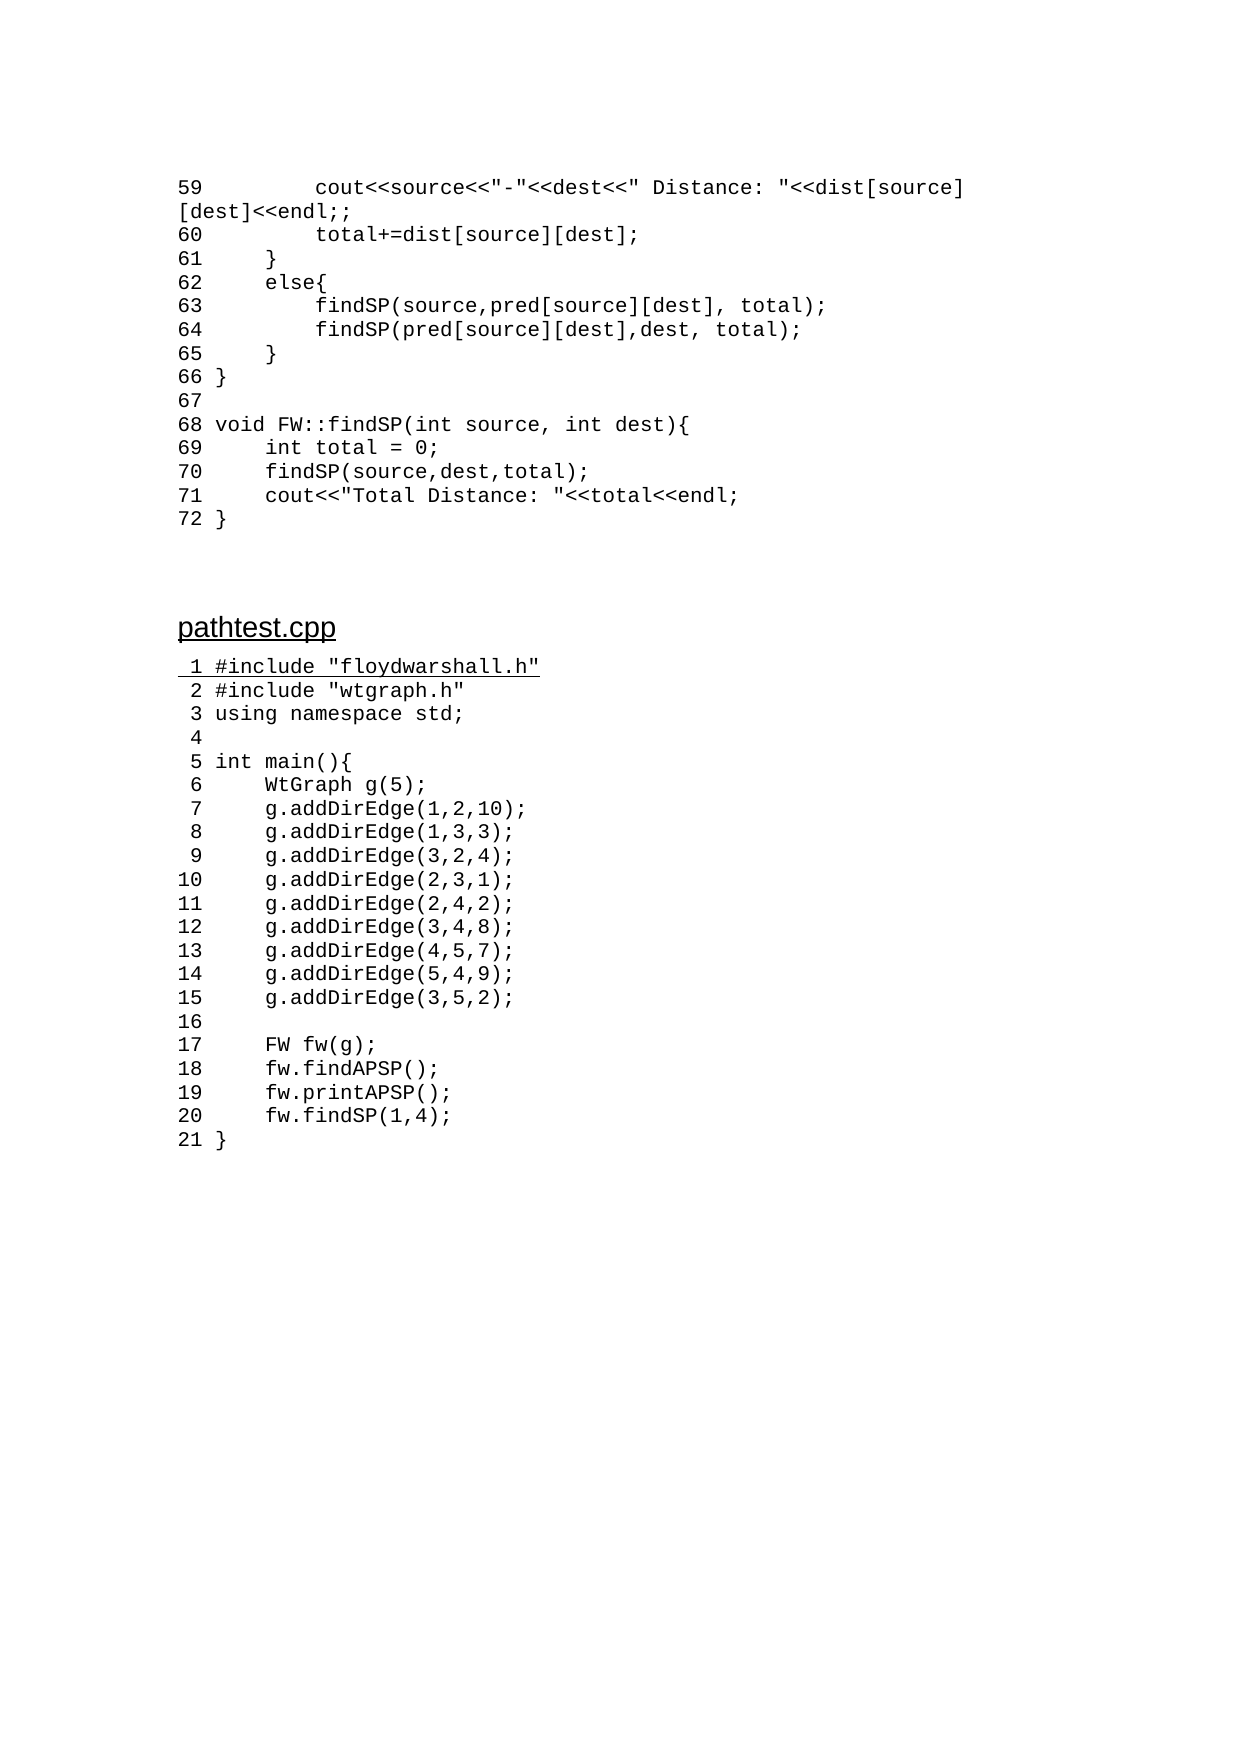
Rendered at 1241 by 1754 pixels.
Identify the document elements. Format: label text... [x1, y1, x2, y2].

text 72 } [177, 508, 1122, 532]
text 13 g.addDirEdge(4,5,7); [177, 940, 1122, 963]
text 67 [177, 390, 1122, 414]
subtitle pathtest.cpp [177, 610, 1122, 643]
text 69 int total = 0; [177, 437, 1122, 461]
text 7 g.addDirEdge(1,2,10); [177, 798, 1122, 822]
text 21 } [177, 1129, 1122, 1153]
text 71 cout<<"Total Distance: "<<total<<endl; [177, 484, 1122, 508]
text 8 g.addDirEdge(1,3,3); [177, 822, 1122, 845]
text 12 g.addDirEdge(3,4,8); [177, 916, 1122, 940]
text 62 else{ [177, 272, 1122, 295]
text 59 cout<<source<<"-"<<dest<<" Distance: "<<dist[source][dest]<<endl;; [177, 177, 1122, 224]
text 9 g.addDirEdge(3,2,4); [177, 845, 1122, 869]
text 17 FW fw(g); [177, 1034, 1122, 1058]
text 19 fw.printAPSP(); [177, 1082, 1122, 1105]
text 68 void FW::findSP(int source, int dest){ [177, 414, 1122, 437]
text 6 WtGraph g(5); [177, 774, 1122, 798]
text 1 #include "floydwarshall.h" [177, 656, 1122, 680]
text 14 g.addDirEdge(5,4,9); [177, 963, 1122, 987]
text 10 g.addDirEdge(2,3,1); [177, 869, 1122, 892]
text 61 } [177, 248, 1122, 272]
text 60 total+=dist[source][dest]; [177, 224, 1122, 248]
text 4 [177, 727, 1122, 751]
text 63 findSP(source,pred[source][dest], total); [177, 295, 1122, 319]
text 15 g.addDirEdge(3,5,2); [177, 987, 1122, 1011]
text 18 fw.findAPSP(); [177, 1058, 1122, 1082]
text 65 } [177, 343, 1122, 366]
text 20 fw.findSP(1,4); [177, 1105, 1122, 1129]
text 66 } [177, 366, 1122, 390]
text 16 [177, 1011, 1122, 1034]
text 2 #include "wtgraph.h" [177, 680, 1122, 703]
text 5 int main(){ [177, 751, 1122, 774]
text 64 findSP(pred[source][dest],dest, total); [177, 319, 1122, 343]
text 11 g.addDirEdge(2,4,2); [177, 892, 1122, 916]
text 3 using namespace std; [177, 703, 1122, 727]
text 70 findSP(source,dest,total); [177, 461, 1122, 484]
